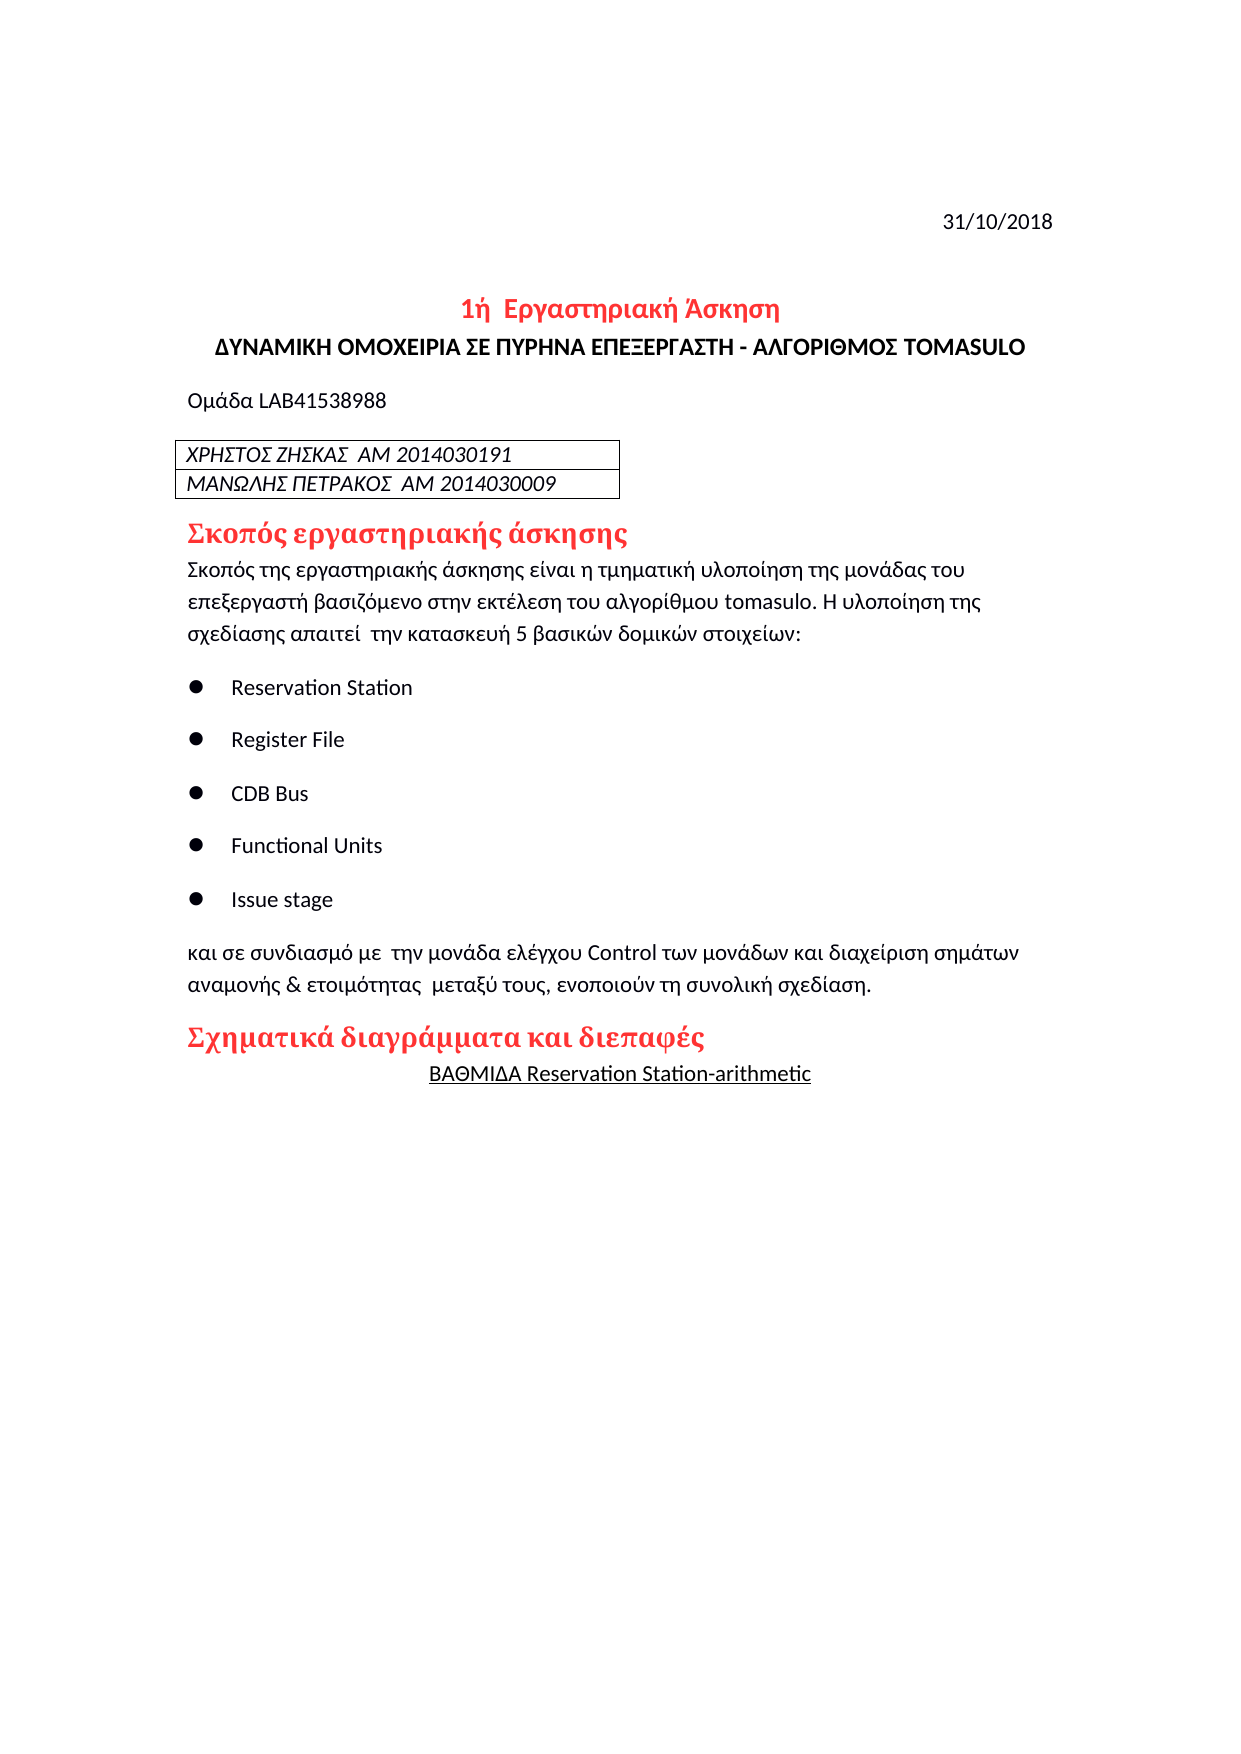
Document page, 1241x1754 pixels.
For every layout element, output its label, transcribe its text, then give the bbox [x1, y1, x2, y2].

table_cell ΜΑΝΩΛΗΣ ΠΕΤΡΑΚΟΣ AM 2014030009 [176, 470, 619, 498]
list Reservation Station [187, 673, 1053, 701]
text Σκοπός της εργαστηριακής άσκησης είναι η τμηματική υλοποίηση της μονάδας του επεξεργαστή βασιζόμενο στην εκτέλεση του αλγορίθμου tomasulo. Η υλοποίηση της σχεδίασης απαιτεί την κατασκευή 5 βασικών δομικών στοιχείων: [187, 555, 1053, 648]
subtitle Σκοπός εργαστηριακής άσκησης [187, 519, 1053, 551]
text και σε συνδιασμό με την μονάδα ελέγχου Control των μονάδων και διαχείριση σημάτων αναμονής & ετοιμότητας μεταξύ τους, ενοποιούν τη συνολική σχεδίαση. [187, 938, 1053, 998]
subtitle Σχηματικά διαγράμματα και διεπαφές [187, 1023, 1053, 1054]
text 31/10/2018 [187, 207, 1053, 236]
list Functional Units [187, 832, 1053, 860]
list Register File [187, 726, 1053, 754]
text ΒΑΘΜΙΔΑ Reservation Station-arithmetic [187, 1059, 1053, 1087]
list CDB Bus [187, 779, 1053, 807]
list Issue stage [187, 885, 1053, 913]
text Ομάδα LAB41538988 [187, 386, 1053, 414]
subtitle 1ή Εργαστηριακή Άσκηση [187, 290, 1053, 325]
text ΔΥΝΑΜΙΚΗ ΟΜΟΧΕΙΡΙΑ ΣΕ ΠΥΡΗΝΑ ΕΠΕΞΕΡΓΑΣΤΗ - ΑΛΓΟΡΙΘΜΟΣ TOMASULO [187, 331, 1053, 361]
table_header ΧΡΗΣΤΟΣ ΖΗΣΚΑΣ AM 2014030191 [176, 441, 619, 468]
